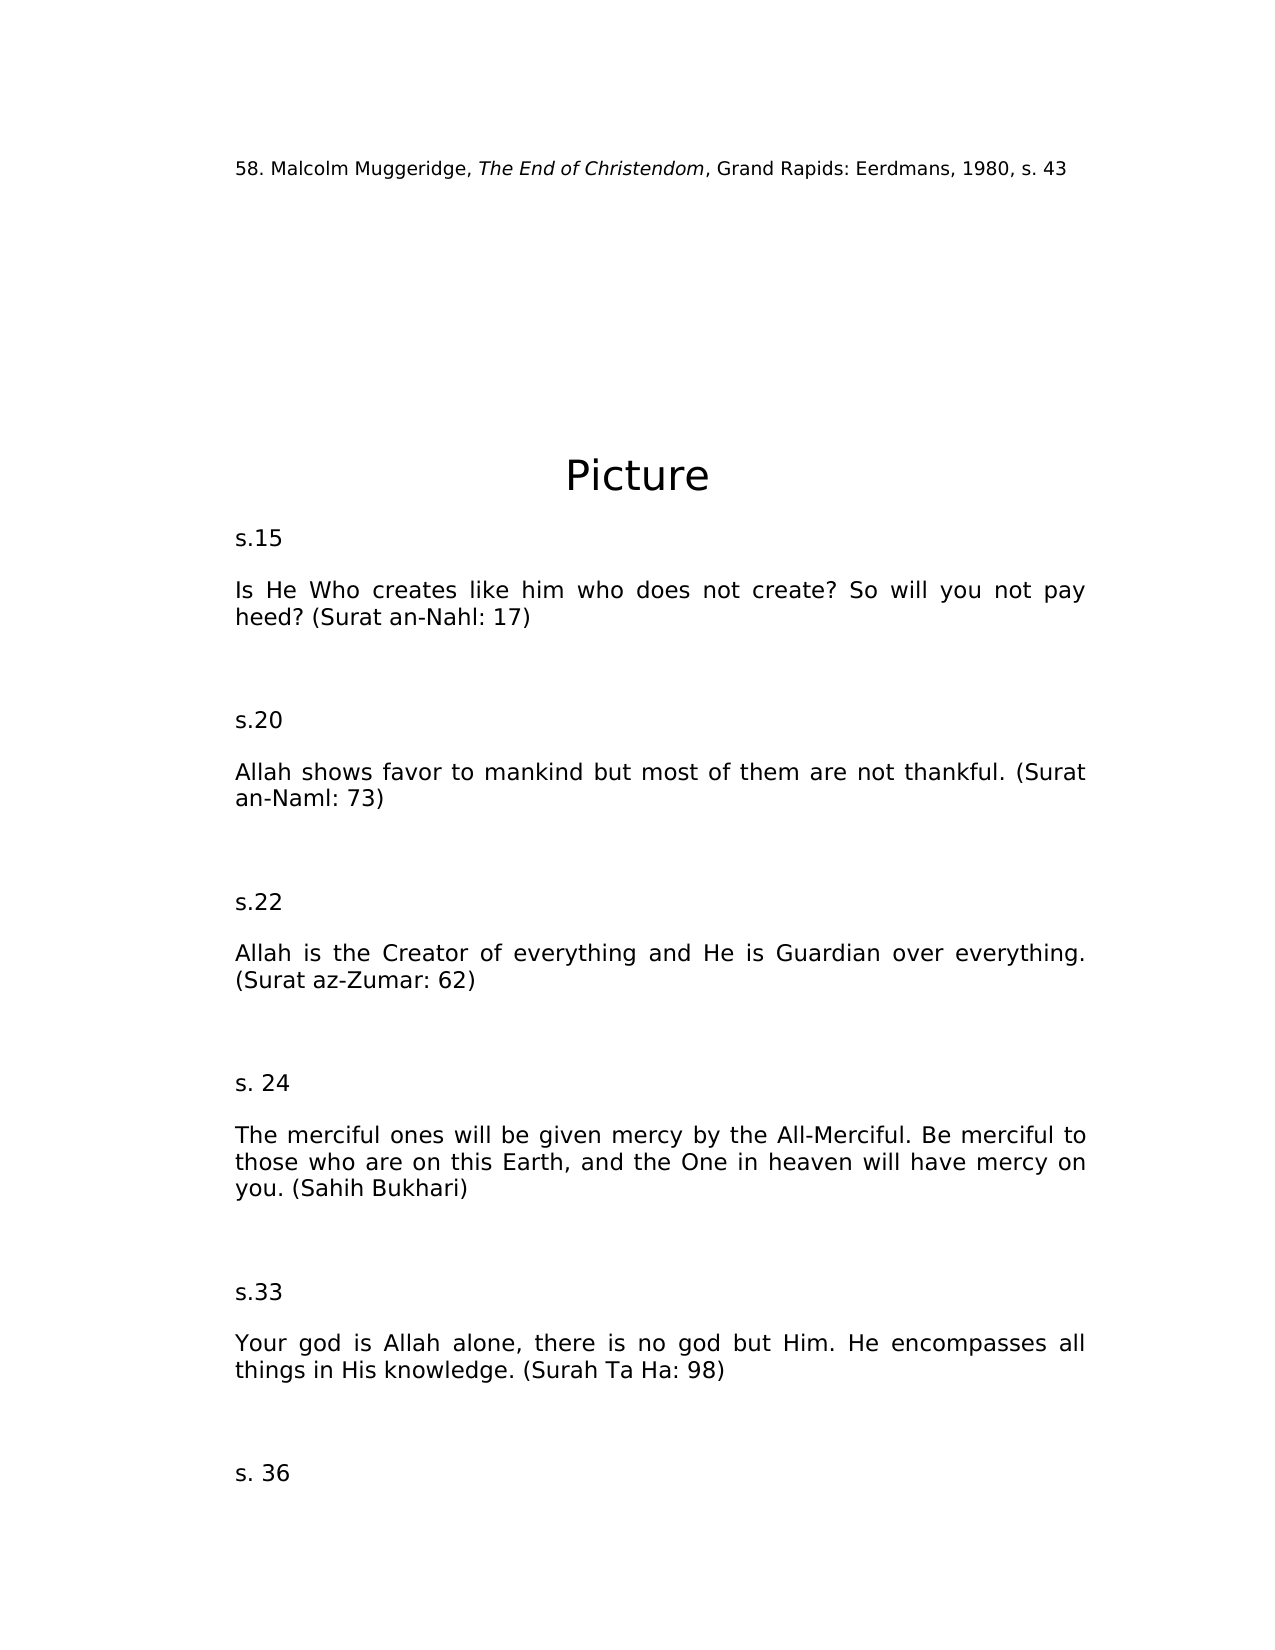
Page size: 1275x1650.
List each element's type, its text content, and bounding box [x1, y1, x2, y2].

text Picture [187, 452, 1087, 501]
text s.33 [235, 1279, 1087, 1306]
text Allah shows favor to mankind but most of them are not thankful. (Surat an-Naml: 73) [235, 759, 1087, 812]
text Your god is Allah alone, there is no god but Him. He encompasses all things in His knowledge. (Surah Ta Ha: 98) [235, 1331, 1087, 1384]
text Is He Who creates like him who does not create? So will you not pay heed? (Surat an-Nahl: 17) [235, 577, 1087, 631]
text s.15 [235, 526, 1087, 552]
text 58. Malcolm Muggeridge, The End of Christendom, Grand Rapids: Eerdmans, 1980, s. 43 [235, 150, 1087, 181]
text The merciful ones will be given mercy by the All-Merciful. Be merciful to those who are on this Earth, and the One in heaven will have mercy on you. (Sahih Bukhari) [235, 1122, 1087, 1202]
text s.22 [235, 889, 1087, 916]
text s. 24 [235, 1071, 1087, 1097]
text s. 36 [235, 1461, 1087, 1487]
text Allah is the Creator of everything and He is Guardian over everything. (Surat az-Zumar: 62) [235, 941, 1087, 994]
text s.20 [235, 707, 1087, 734]
